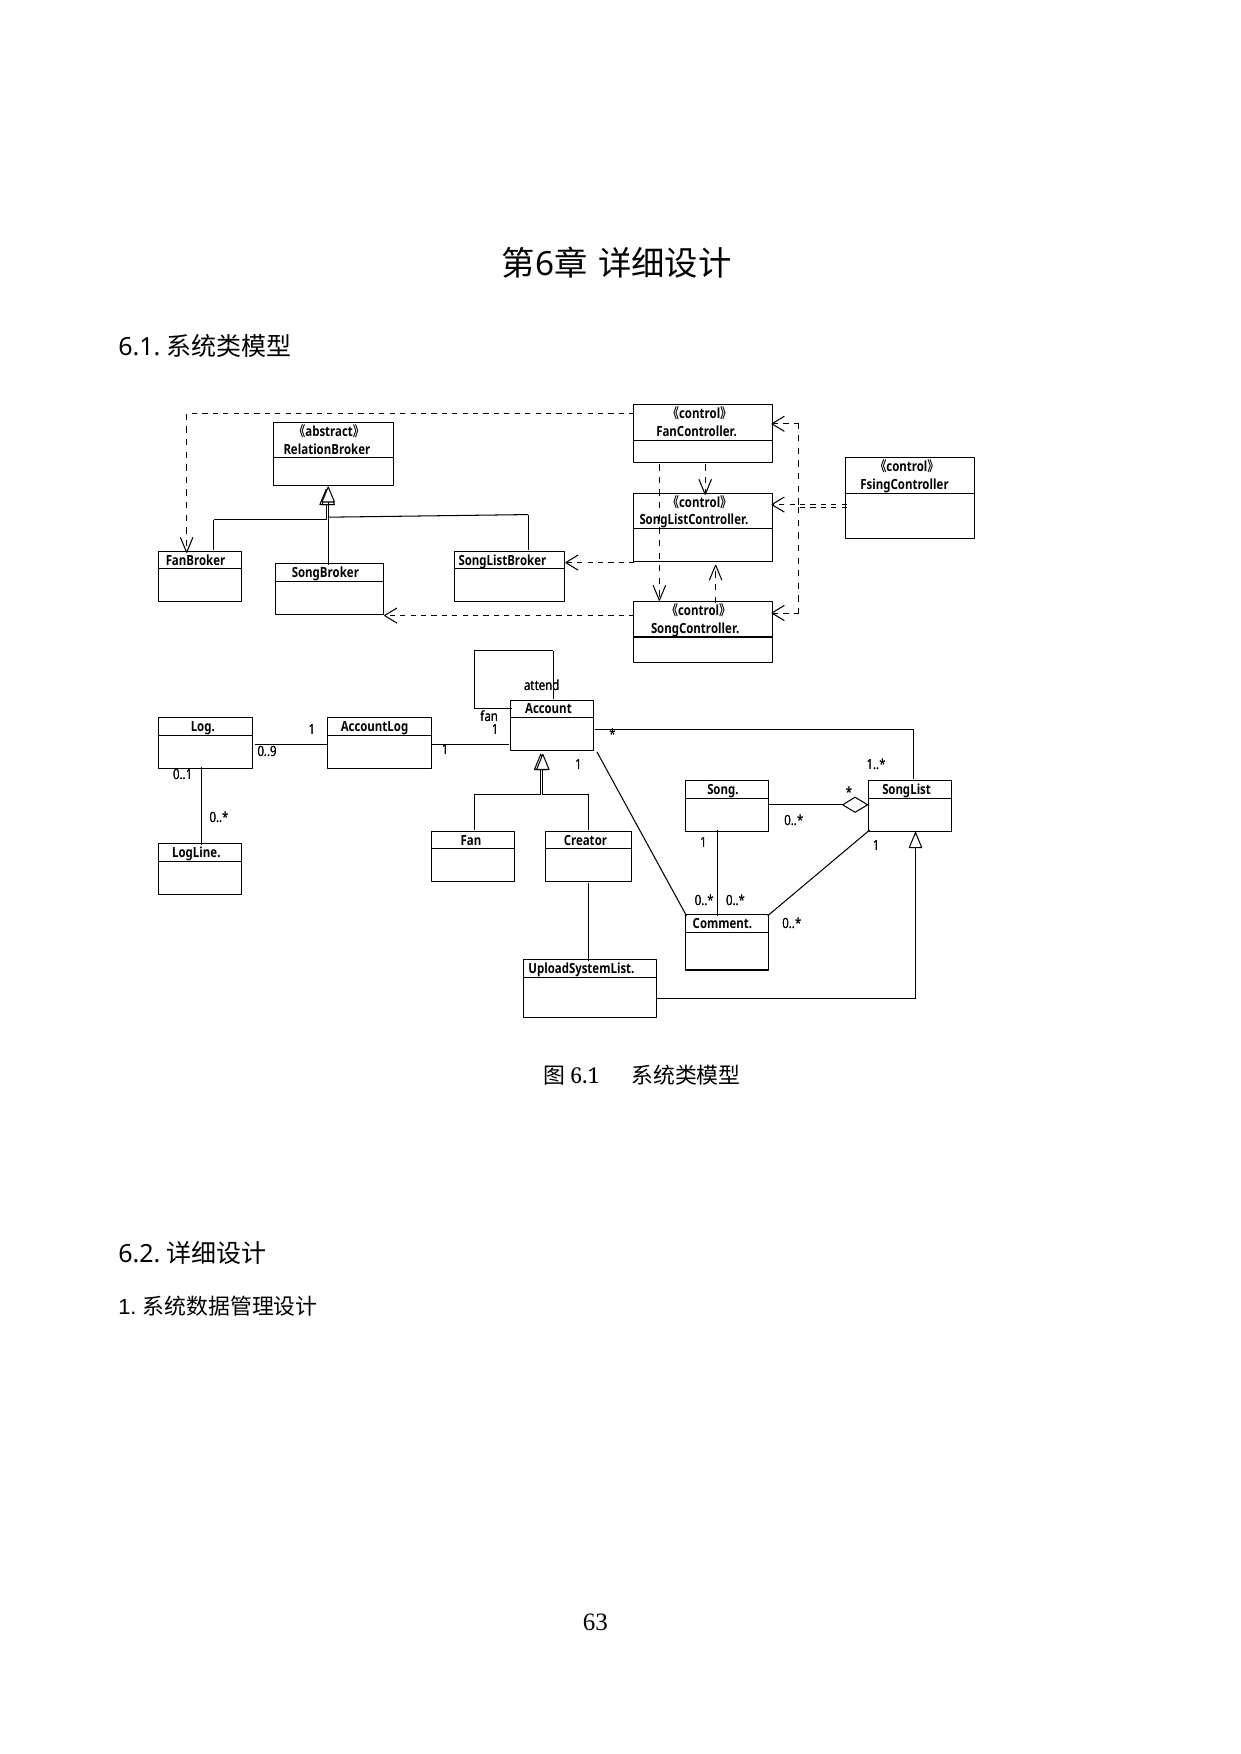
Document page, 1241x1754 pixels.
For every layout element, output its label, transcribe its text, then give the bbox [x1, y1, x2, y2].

subtitle 系统类模型 [118, 327, 1122, 363]
text 图6.1 系统类模型 [118, 1058, 1122, 1090]
subtitle 详细设计 [118, 236, 1122, 285]
subtitle 详细设计 [118, 1234, 1122, 1270]
subtitle 系统数据管理设计 [118, 1289, 1122, 1321]
